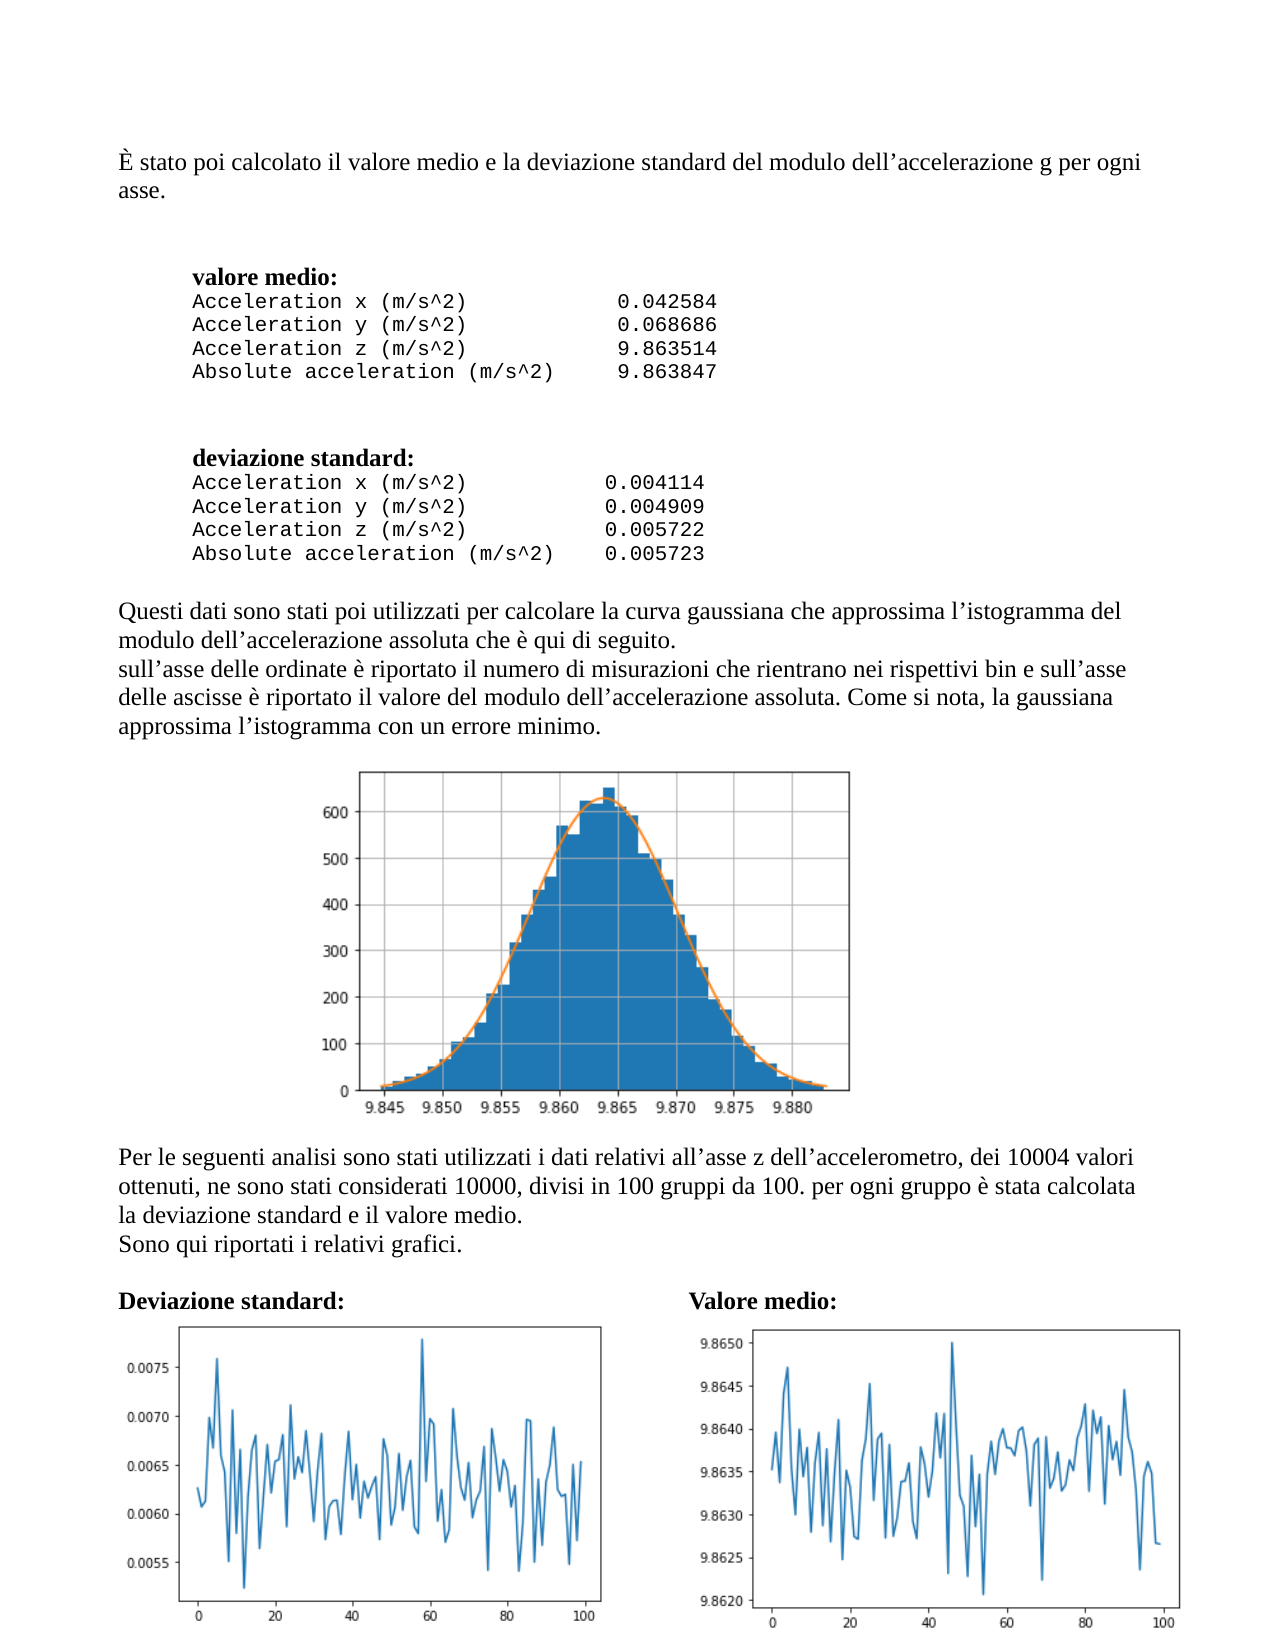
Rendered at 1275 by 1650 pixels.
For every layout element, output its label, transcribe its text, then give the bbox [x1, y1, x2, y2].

text Absolute acceleration (m/s^2) 0.005723 [118, 543, 1157, 567]
text Deviazione standard: Valore medio: [118, 1286, 1157, 1315]
picture [690, 1322, 1188, 1638]
text È stato poi calcolato il valore medio e la deviazione standard del modulo dell’accelerazione g per ogni asse. [118, 147, 1157, 204]
picture [311, 763, 859, 1125]
text Questi dati sono stati poi utilizzati per calcolare la curva gaussiana che approssima l’istogramma del modulo dell’accelerazione assoluta che è qui di seguito. [118, 596, 1157, 654]
text deviazione standard: [118, 443, 1157, 472]
picture [117, 1320, 608, 1631]
text Acceleration y (m/s^2) 0.004909 [118, 496, 1157, 519]
text Sono qui riportati i relativi grafici. [118, 1229, 1157, 1257]
text Per le seguenti analisi sono stati utilizzati i dati relativi all’asse z dell’accelerometro, dei 10004 valori ottenuti, ne sono stati considerati 10000, divisi in 100 gruppi da 100. per ogni gruppo è stata calcolata la deviazione standard e il valore medio. [118, 1142, 1157, 1229]
text sull’asse delle ordinate è riportato il numero di misurazioni che rientrano nei rispettivi bin e sull’asse delle ascisse è riportato il valore del modulo dell’accelerazione assoluta. Come si nota, la gaussiana approssima l’istogramma con un errore minimo. [118, 654, 1157, 740]
text Acceleration y (m/s^2) 0.068686 [118, 314, 1157, 338]
text Acceleration x (m/s^2) 0.004114 [118, 472, 1157, 496]
text Acceleration x (m/s^2) 0.042584 [118, 291, 1157, 314]
text valore medio: [118, 262, 1157, 291]
text Absolute acceleration (m/s^2) 9.863847 [118, 362, 1157, 385]
text Acceleration z (m/s^2) 0.005722 [118, 519, 1157, 543]
text Acceleration z (m/s^2) 9.863514 [118, 338, 1157, 362]
